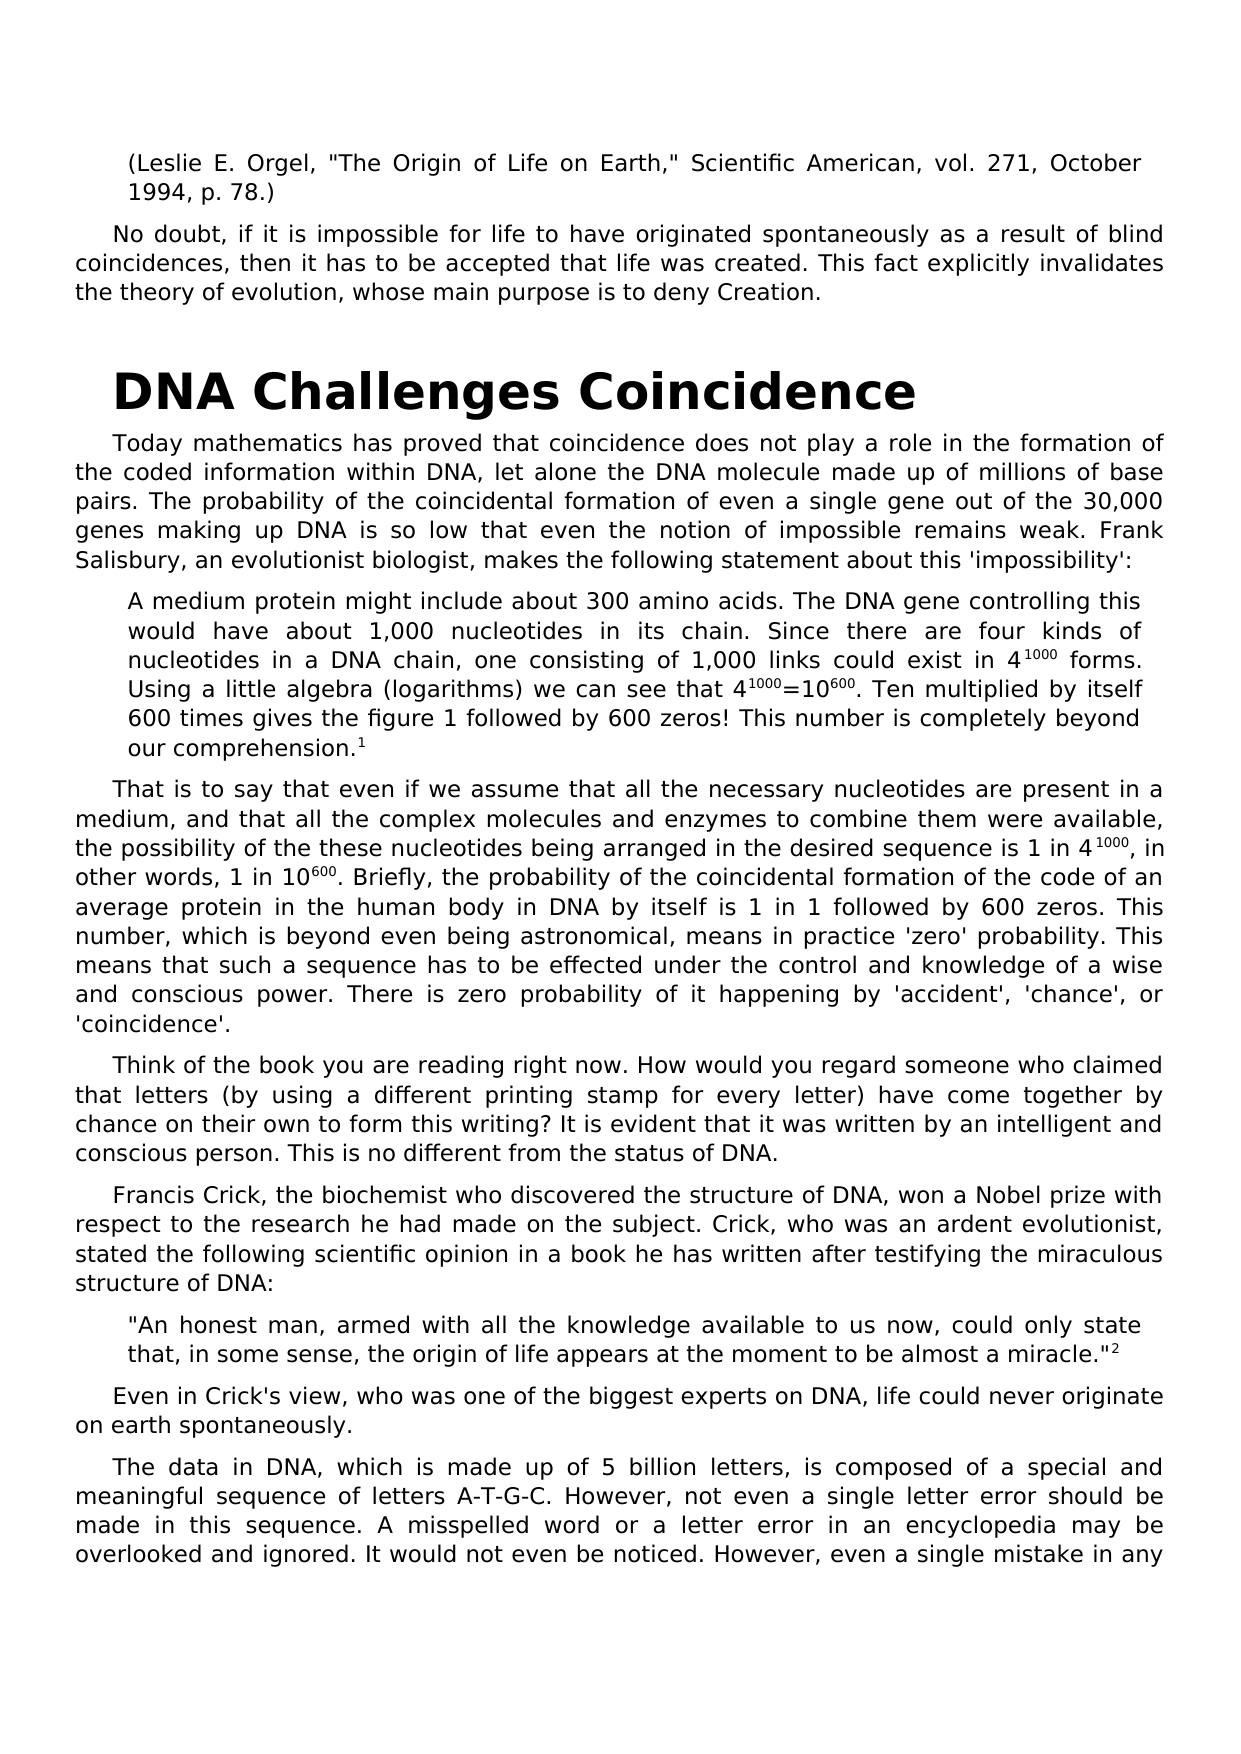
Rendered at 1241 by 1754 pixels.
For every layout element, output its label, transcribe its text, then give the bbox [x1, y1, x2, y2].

text Francis Crick, the biochemist who discovered the structure of DNA, won a Nobel prize with respect to the research he had made on the subject. Crick, who was an ardent evolutionist, stated the following scientific opinion in a book he has written after testifying the miraculous structure of DNA: [75, 1182, 1165, 1297]
text The data in DNA, which is made up of 5 billion letters, is composed of a special and meaningful sequence of letters A-T-G-C. However, not even a single letter error should be made in this sequence. A misspelled word or a letter error in an encyclopedia may be overlooked and ignored. It would not even be noticed. However, even a single mistake in any [75, 1454, 1165, 1568]
text That is to say that even if we assume that all the necessary nucleotides are present in a medium, and that all the complex molecules and enzymes to combine them were available, the possibility of the these nucleotides being arranged in the desired sequence is 1 in 41000, in other words, 1 in 10600. Briefly, the probability of the coincidental formation of the code of an average protein in the human body in DNA by itself is 1 in 1 followed by 600 zeros. This number, which is beyond even being astronomical, means in practice 'zero' probability. This means that such a sequence has to be effected under the control and knowledge of a wise and conscious power. There is zero probability of it happening by 'accident', 'chance', or 'coincidence'. [75, 777, 1165, 1037]
text (Leslie E. Orgel, "The Origin of Life on Earth," Scientific American, vol. 271, October 1994, p. 78.) [127, 150, 1143, 206]
text A medium protein might include about 300 amino acids. The DNA gene controlling this would have about 1,000 nucleotides in its chain. Since there are four kinds of nucleotides in a DNA chain, one consisting of 1,000 links could exist in 41000 forms. Using a little algebra (logarithms) we can see that 41000=10600. Ten multiplied by itself 600 times gives the figure 1 followed by 600 zeros! This number is completely beyond our comprehension.1 [127, 588, 1143, 762]
text Even in Crick's view, who was one of the biggest experts on DNA, life could never originate on earth spontaneously. [75, 1383, 1165, 1439]
text No doubt, if it is impossible for life to have originated spontaneously as a result of blind coincidences, then it has to be accepted that life was created. This fact explicitly invalidates the theory of evolution, whose main purpose is to deny Creation. [75, 221, 1165, 306]
subtitle DNA Challenges Coincidence [112, 363, 1165, 421]
text Think of the book you are reading right now. How would you regard someone who claimed that letters (by using a different printing stamp for every letter) have come together by chance on their own to form this writing? It is evident that it was written by an intelligent and conscious person. This is no different from the status of DNA. [75, 1053, 1165, 1167]
text Today mathematics has proved that coincidence does not play a role in the formation of the coded information within DNA, let alone the DNA molecule made up of millions of base pairs. The probability of the coincidental formation of even a single gene out of the 30,000 genes making up DNA is so low that even the notion of impossible remains weak. Frank Salisbury, an evolutionist biologist, makes the following statement about this 'impossibility': [75, 430, 1165, 573]
text "An honest man, armed with all the knowledge available to us now, could only state that, in some sense, the origin of life appears at the moment to be almost a miracle."2 [127, 1312, 1143, 1368]
